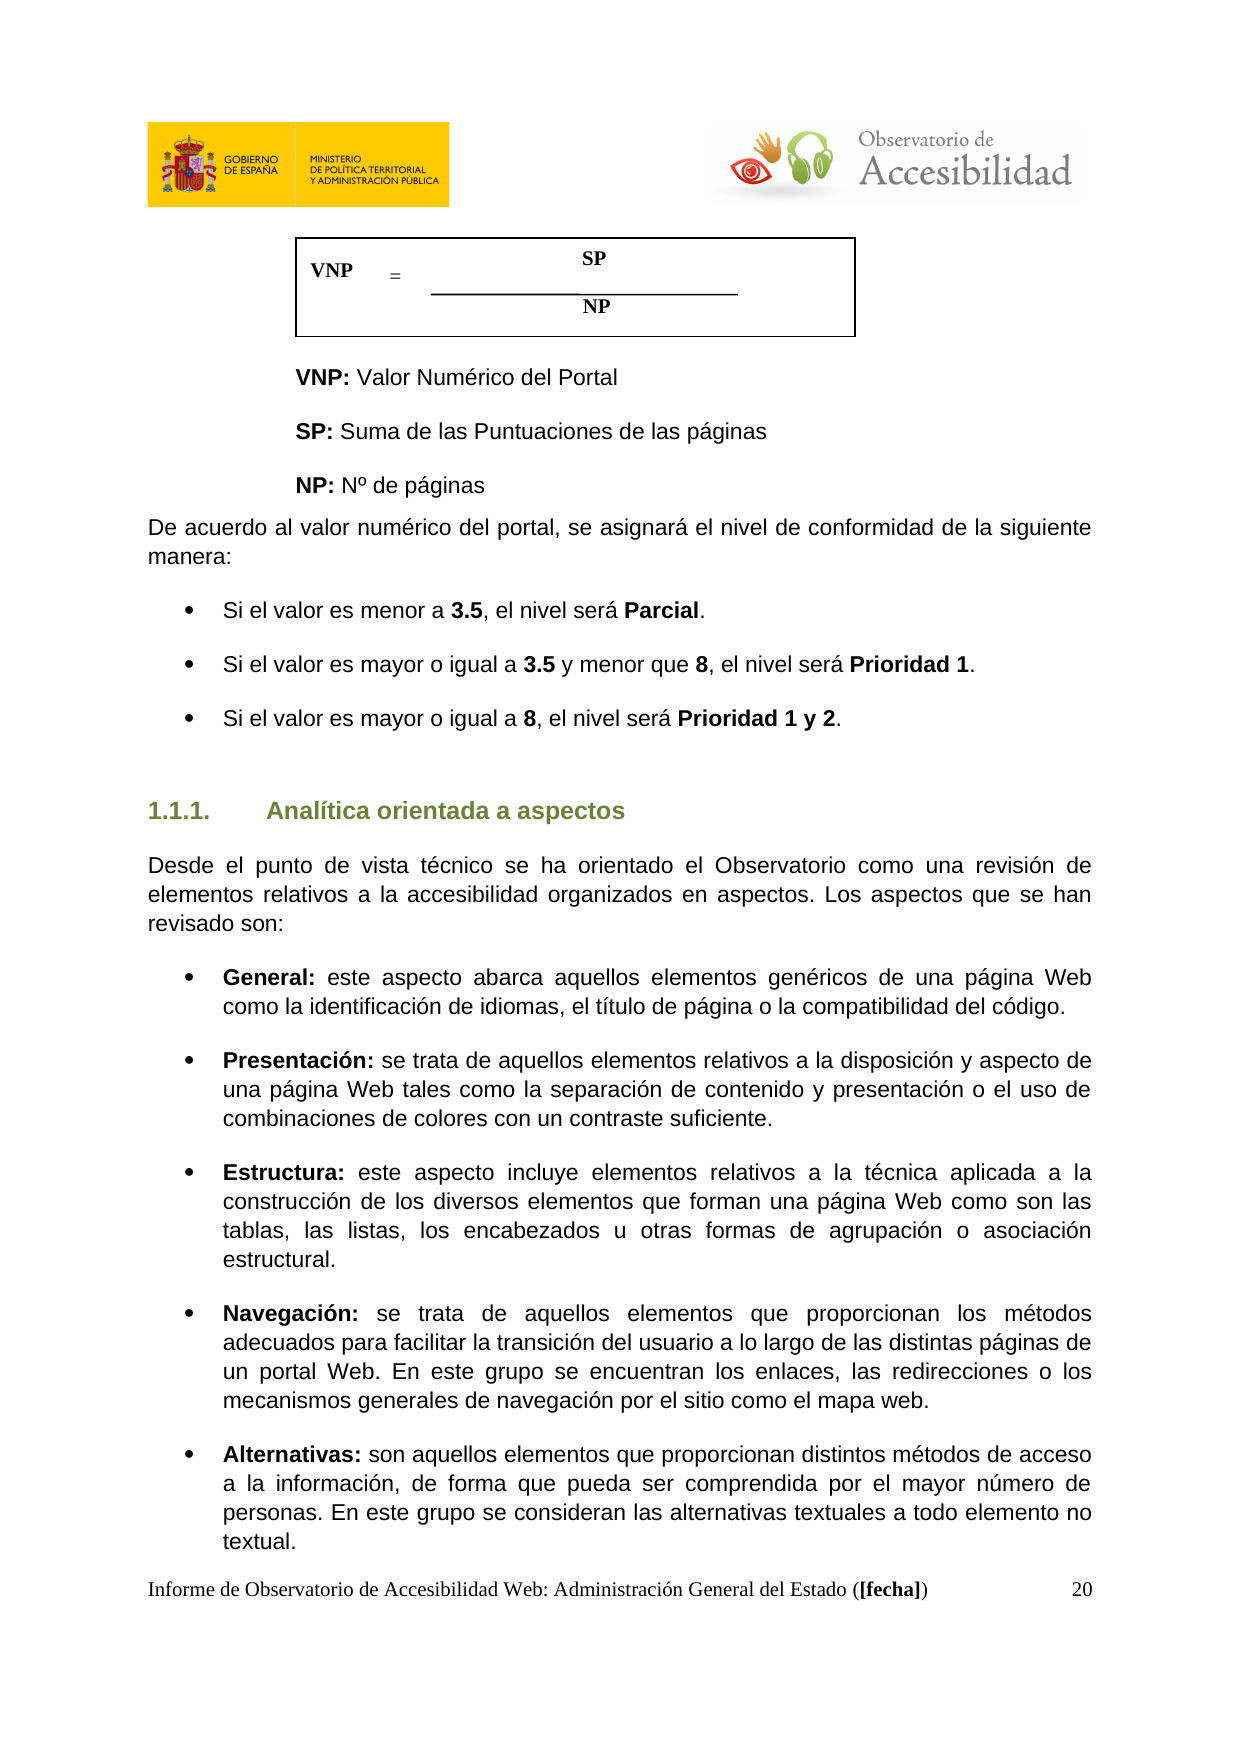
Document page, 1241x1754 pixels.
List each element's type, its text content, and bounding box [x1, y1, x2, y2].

picture [710, 122, 1086, 205]
list General: este aspecto abarca aquellos elementos genéricos de una página Web como la identificación de idiomas, el título de página o la compatibilidad del código. [185, 964, 1092, 1020]
list Navegación: se trata de aquellos elementos que proporcionan los métodos adecuados para facilitar la transición del usuario a lo largo de las distintas páginas de un portal Web. En este grupo se encuentran los enlaces, las redirecciones o los mecanismos generales de navegación por el sitio como el mapa web. [185, 1300, 1092, 1413]
text NP: Nº de páginas [295, 472, 1092, 498]
list Si el valor es mayor o igual a 8, el nivel será Prioridad 1 y 2. [185, 704, 1092, 731]
picture [147, 122, 450, 207]
text VNP: Valor Numérico del Portal [295, 364, 1092, 391]
list Analítica orientada a aspectos [148, 796, 1092, 825]
list Alternativas: son aquellos elementos que proporcionan distintos métodos de acceso a la información, de forma que pueda ser comprendida por el mayor número de personas. En este grupo se consideran las alternativas textuales a todo elemento no textual. [185, 1441, 1092, 1554]
list Estructura: este aspecto incluye elementos relativos a la técnica aplicada a la construcción de los diversos elementos que forman una página Web como son las tablas, las listas, los encabezados u otras formas de agrupación o asociación estructural. [185, 1159, 1092, 1272]
list Presentación: se trata de aquellos elementos relativos a la disposición y aspecto de una página Web tales como la separación de contenido y presentación o el uso de combinaciones de colores con un contraste suficiente. [185, 1047, 1092, 1132]
text De acuerdo al valor numérico del portal, se asignará el nivel de conformidad de la siguiente manera: [148, 514, 1092, 569]
list Si el valor es menor a 3.5, el nivel será Parcial. [185, 597, 1092, 623]
text Desde el punto de vista técnico se ha orientado el Observatorio como una revisión de elementos relativos a la accesibilidad organizados en aspectos. Los aspectos que se han revisado son: [148, 852, 1092, 937]
text SP: Suma de las Puntuaciones de las páginas [295, 418, 1092, 444]
list Si el valor es mayor o igual a 3.5 y menor que 8, el nivel será Prioridad 1. [185, 651, 1092, 677]
